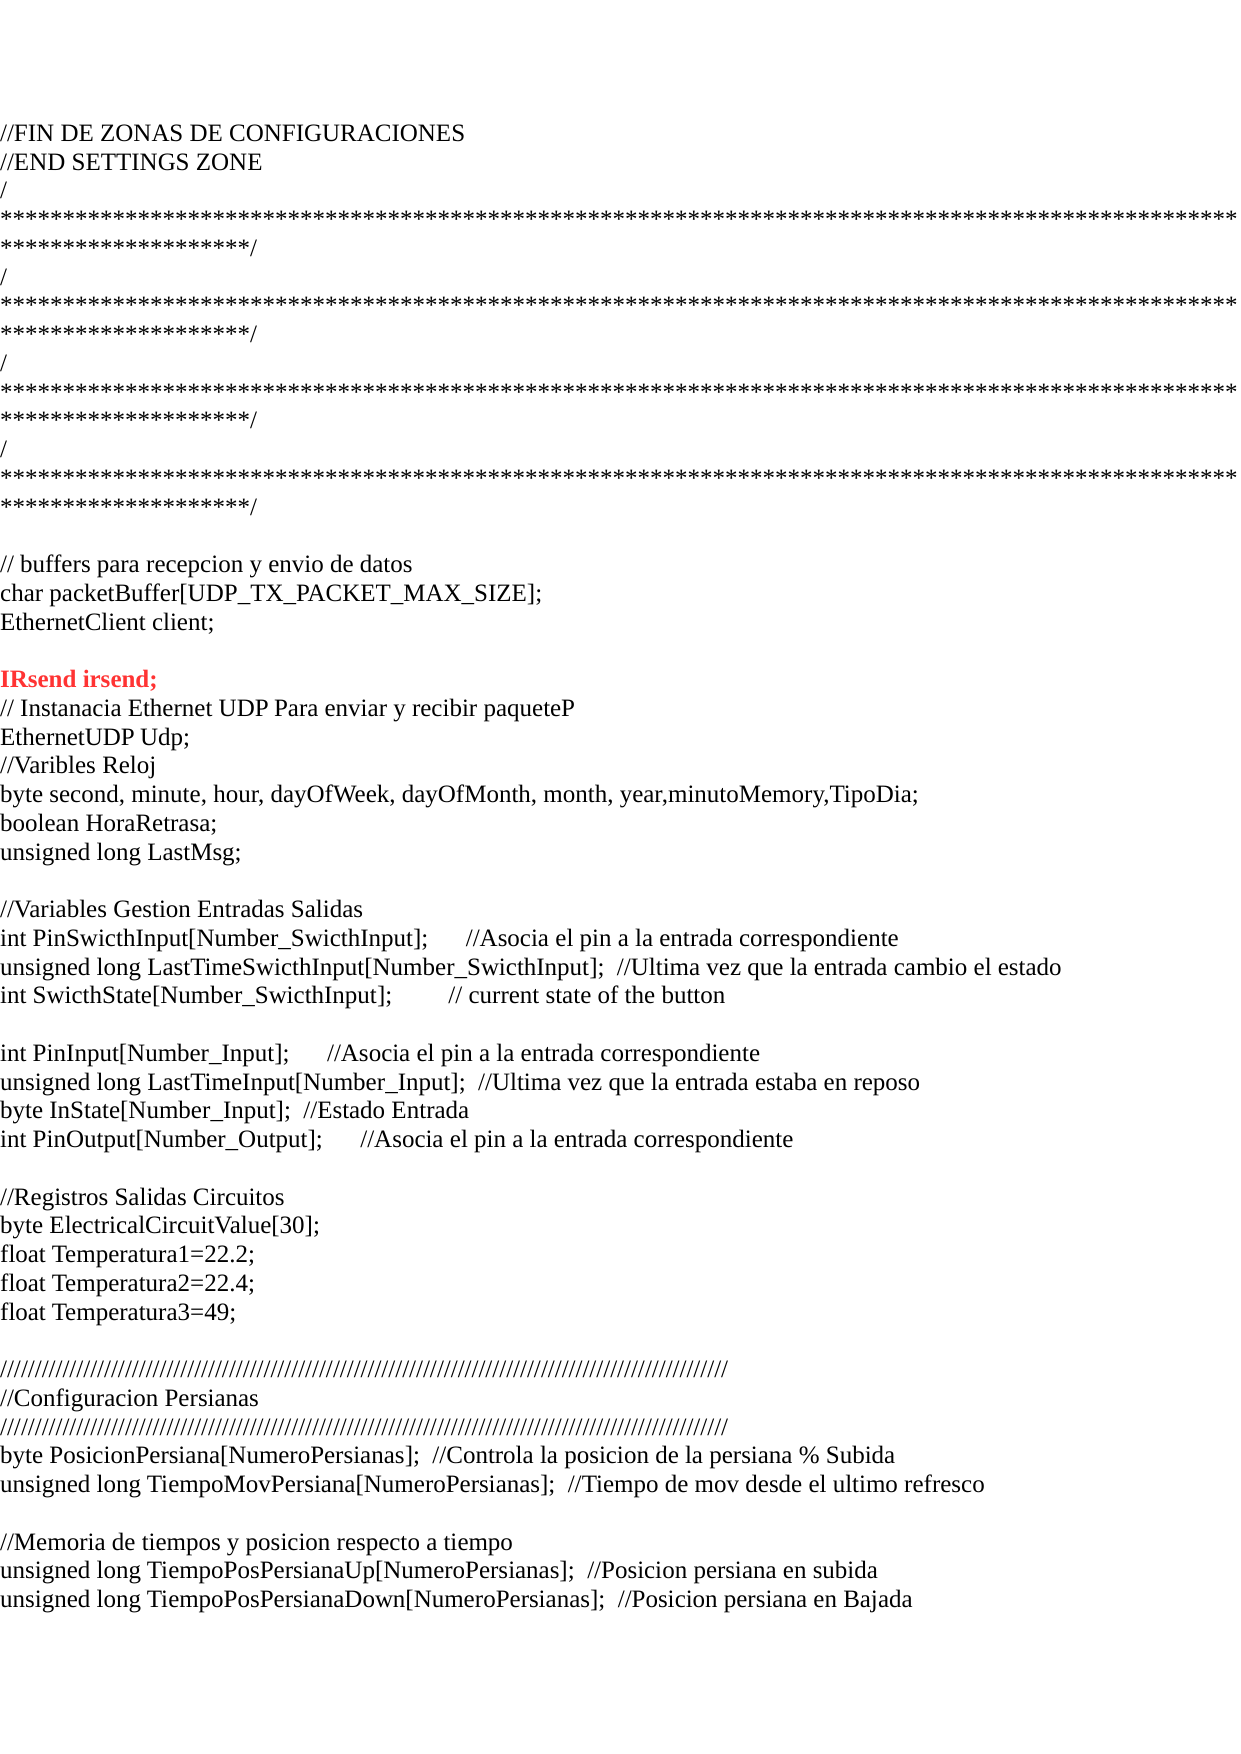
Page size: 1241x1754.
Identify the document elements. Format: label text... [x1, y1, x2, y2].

text byte InState[Number_Input]; //Estado Entrada [0, 1096, 1240, 1124]
text float Temperatura2=22.4; [0, 1268, 1240, 1297]
text boolean HoraRetrasa; [0, 808, 1240, 837]
text ///////////////////////////////////////////////////////////////////////////////////////////////////////// [0, 1354, 1240, 1383]
text /***********************************************************************************************************************/ [0, 348, 1240, 434]
text unsigned long TiempoPosPersianaDown[NumeroPersianas]; //Posicion persiana en Bajada [0, 1584, 1240, 1613]
text /***********************************************************************************************************************/ [0, 176, 1240, 262]
text EthernetUDP Udp; [0, 722, 1240, 751]
text //Registros Salidas Circuitos [0, 1182, 1240, 1211]
text //END SETTINGS ZONE [0, 147, 1240, 176]
text char packetBuffer[UDP_TX_PACKET_MAX_SIZE]; [0, 578, 1240, 607]
text unsigned long LastMsg; [0, 837, 1240, 866]
text /***********************************************************************************************************************/ [0, 434, 1240, 521]
text unsigned long TiempoPosPersianaUp[NumeroPersianas]; //Posicion persiana en subida [0, 1556, 1240, 1584]
text int PinSwicthInput[Number_SwicthInput]; //Asocia el pin a la entrada correspondiente [0, 923, 1240, 952]
text //Varibles Reloj [0, 751, 1240, 779]
text /***********************************************************************************************************************/ [0, 262, 1240, 348]
text IRsend irsend; [0, 664, 1240, 693]
text //Configuracion Persianas [0, 1383, 1240, 1412]
text int PinInput[Number_Input]; //Asocia el pin a la entrada correspondiente [0, 1038, 1240, 1067]
text //Memoria de tiempos y posicion respecto a tiempo [0, 1527, 1240, 1556]
text // buffers para recepcion y envio de datos [0, 549, 1240, 578]
text unsigned long TiempoMovPersiana[NumeroPersianas]; //Tiempo de mov desde el ultimo refresco [0, 1469, 1240, 1498]
text int PinOutput[Number_Output]; //Asocia el pin a la entrada correspondiente [0, 1124, 1240, 1153]
text int SwicthState[Number_SwicthInput]; // current state of the button [0, 981, 1240, 1009]
text byte PosicionPersiana[NumeroPersianas]; //Controla la posicion de la persiana % Subida [0, 1441, 1240, 1469]
text // Instanacia Ethernet UDP Para enviar y recibir paqueteP [0, 693, 1240, 722]
text float Temperatura3=49; [0, 1297, 1240, 1326]
text ///////////////////////////////////////////////////////////////////////////////////////////////////////// [0, 1412, 1240, 1441]
text //Variables Gestion Entradas Salidas [0, 894, 1240, 923]
text unsigned long LastTimeInput[Number_Input]; //Ultima vez que la entrada estaba en reposo [0, 1067, 1240, 1096]
text byte second, minute, hour, dayOfWeek, dayOfMonth, month, year,minutoMemory,TipoDia; [0, 779, 1240, 808]
text unsigned long LastTimeSwicthInput[Number_SwicthInput]; //Ultima vez que la entrada cambio el estado [0, 952, 1240, 981]
text float Temperatura1=22.2; [0, 1239, 1240, 1268]
text //FIN DE ZONAS DE CONFIGURACIONES [0, 118, 1240, 147]
text EthernetClient client; [0, 607, 1240, 636]
text byte ElectricalCircuitValue[30]; [0, 1211, 1240, 1239]
